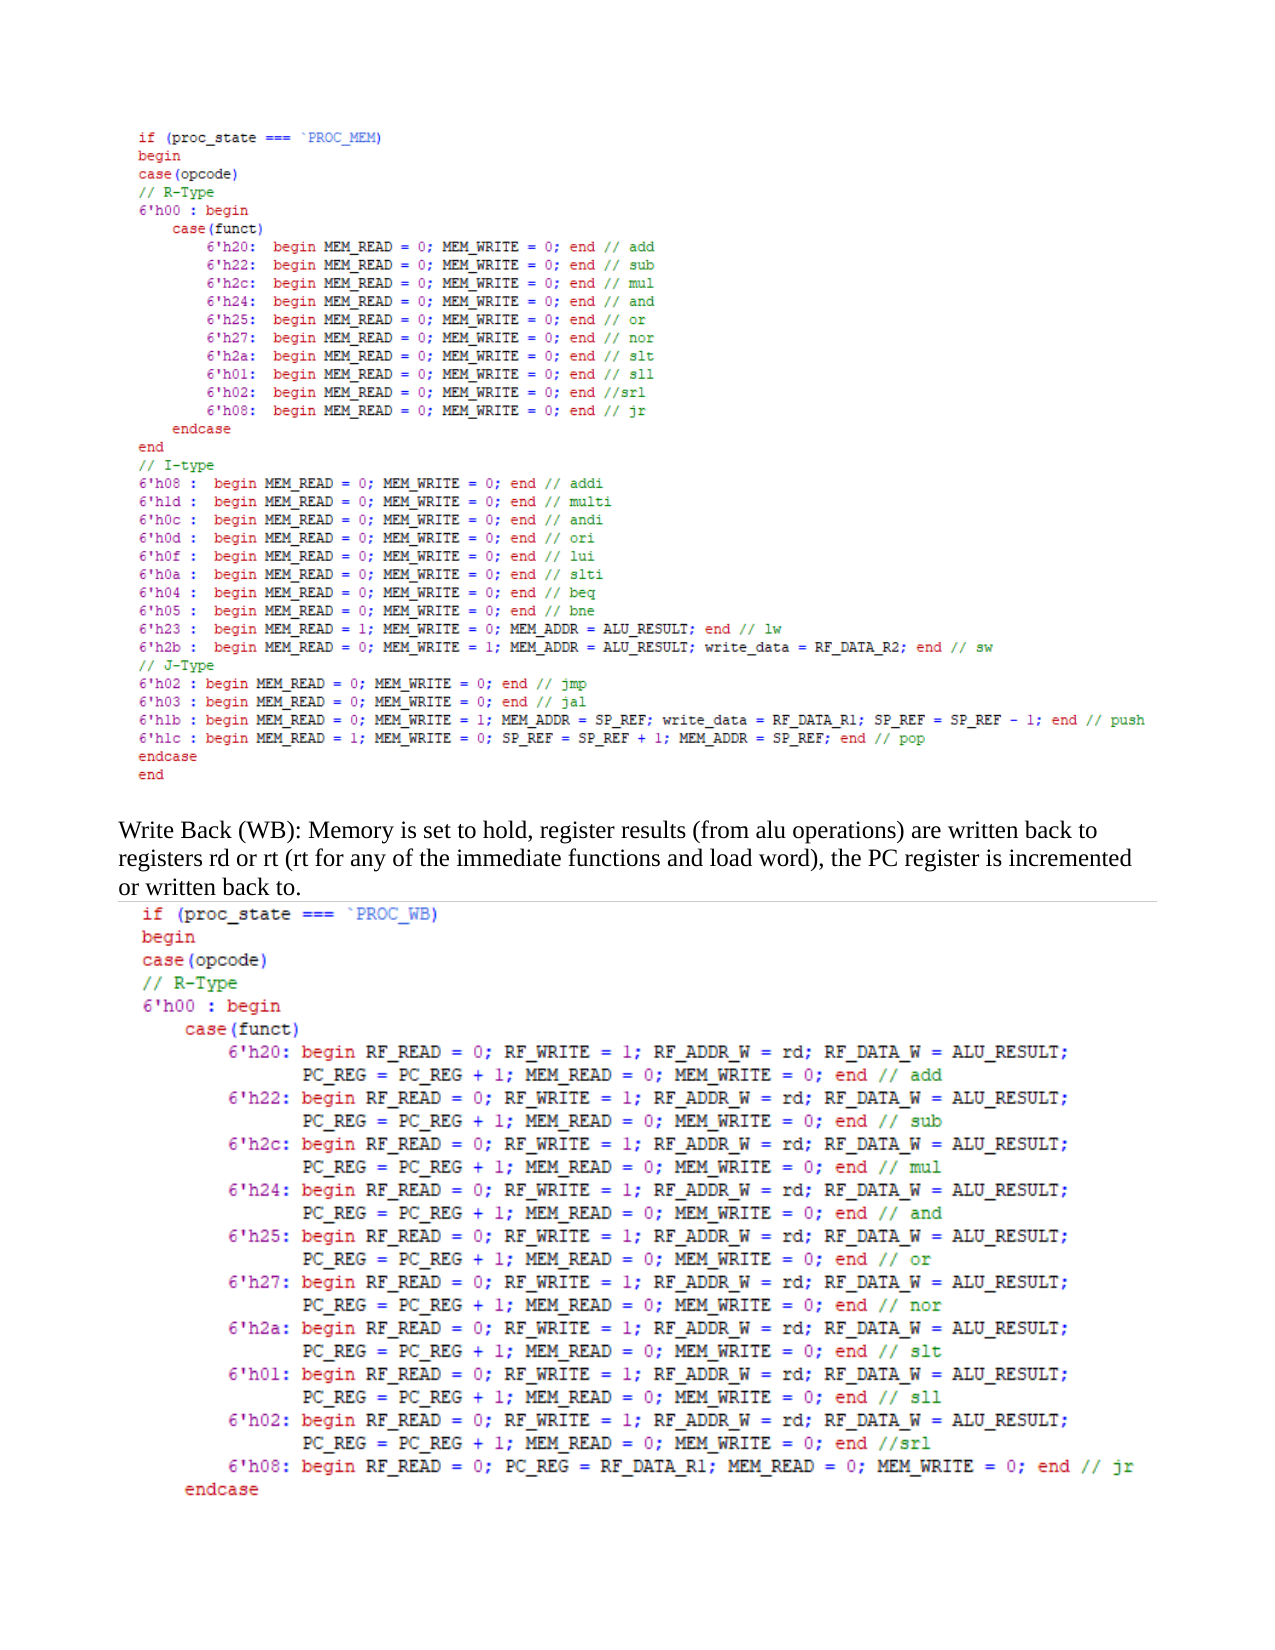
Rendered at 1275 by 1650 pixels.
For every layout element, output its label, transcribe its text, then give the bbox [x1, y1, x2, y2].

text Write Back (WB): Memory is set to hold, register results (from alu operations) are written back to registers rd or rt (rt for any of the immediate functions and load word), the PC register is incremented or written back to. [118, 815, 1157, 901]
